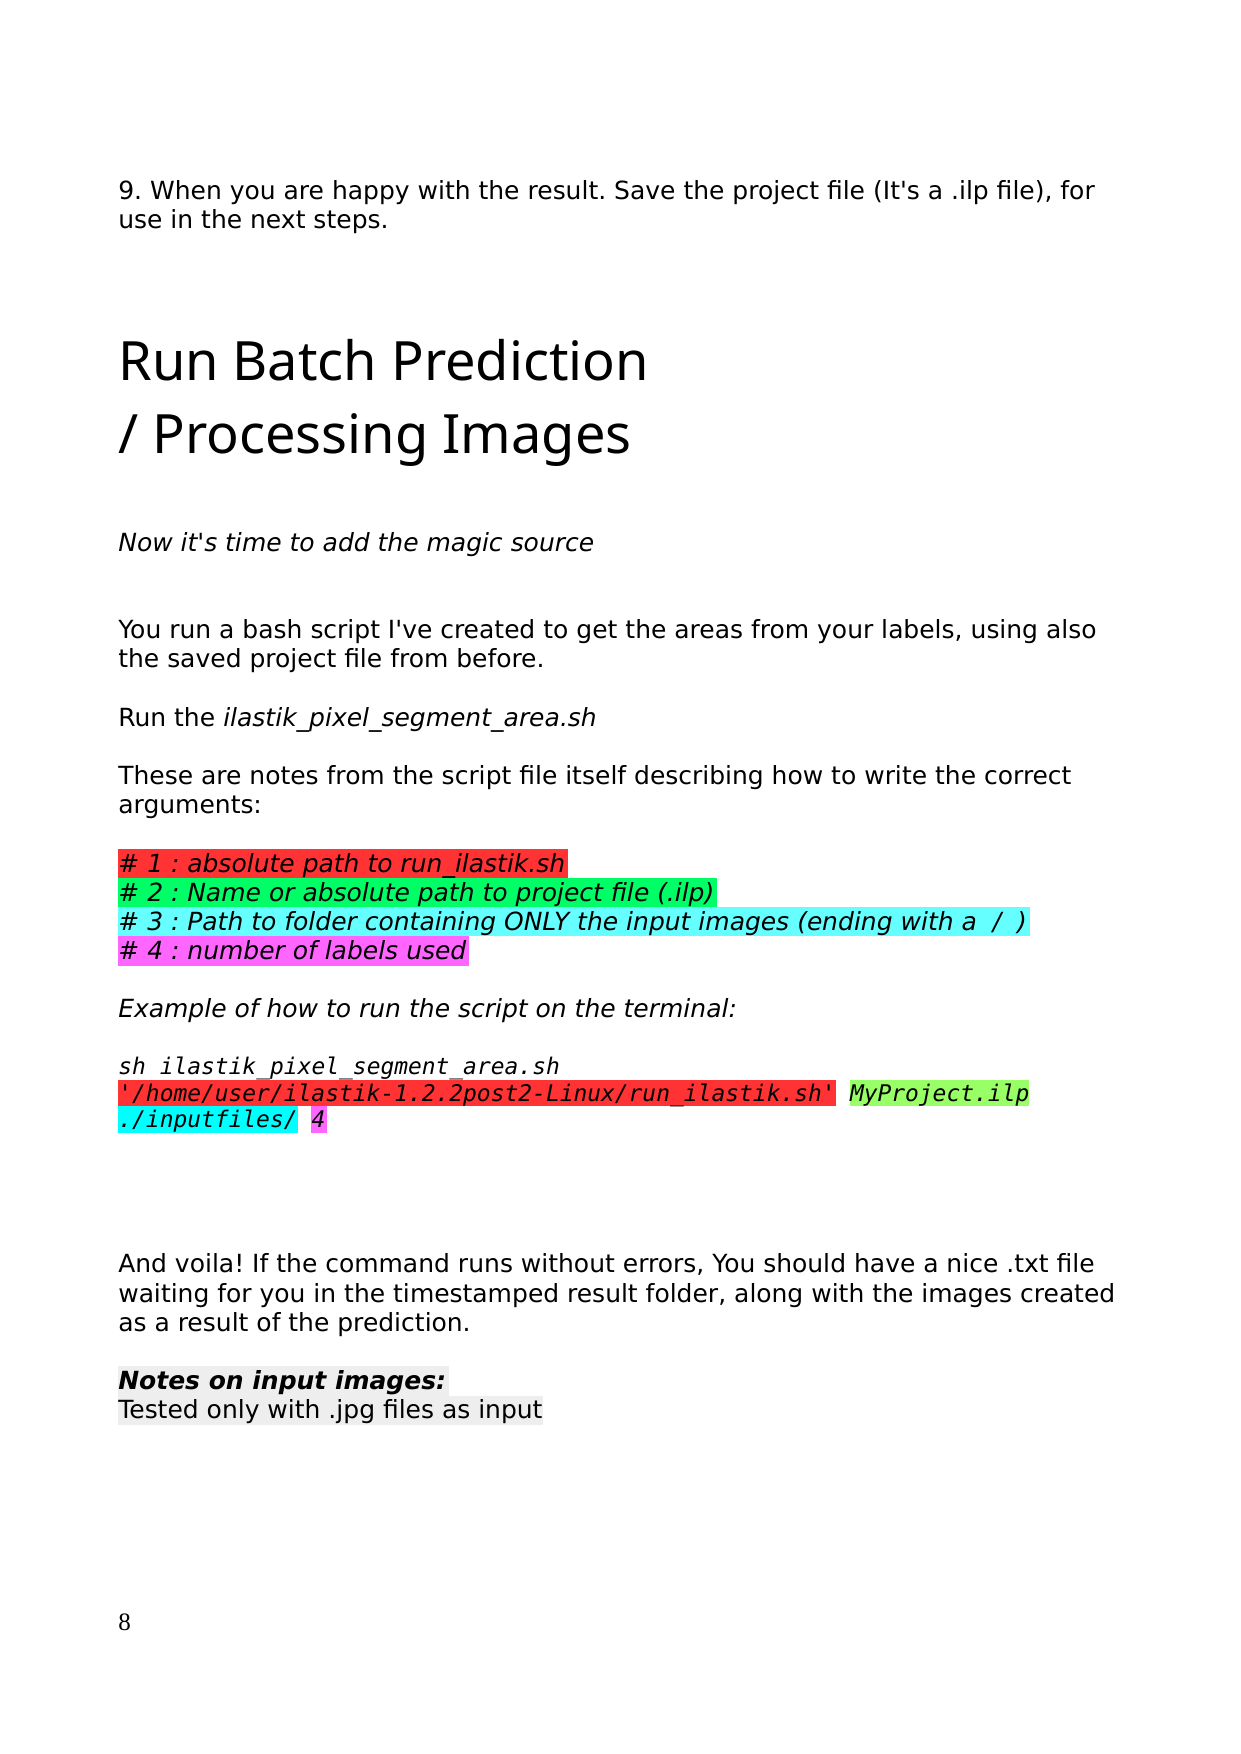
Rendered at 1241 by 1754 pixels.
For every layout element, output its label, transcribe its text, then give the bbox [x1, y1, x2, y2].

text # 3 : Path to folder containing ONLY the input images (ending with a / ) [118, 907, 1122, 936]
text Notes on input images: [118, 1366, 1122, 1396]
text Run the ilastik_pixel_segment_area.sh [118, 703, 1122, 732]
text You run a bash script I've created to get the areas from your labels, using also the saved project file from before. [118, 616, 1122, 674]
text sh ilastik_pixel_segment_area.sh '/home/user/ilastik-1.2.2post2-Linux/run_ilastik.sh' MyProject.ilp ./inputfiles/ 4 [118, 1053, 1122, 1133]
text 9. When you are happy with the result. Save the project file (It's a .ilp file), for use in the next steps. [118, 176, 1122, 235]
text Run Batch Prediction [118, 322, 1122, 396]
text These are notes from the script file itself describing how to write the correct arguments: [118, 761, 1122, 820]
text Tested only with .jpg files as input [118, 1396, 1122, 1425]
text Example of how to run the script on the terminal: [118, 995, 1122, 1024]
text / Processing Images [118, 396, 1122, 470]
text # 4 : number of labels used [118, 936, 1122, 966]
text # 1 : absolute path to run_ilastik.sh [118, 849, 1122, 878]
text Now it's time to add the magic source [118, 528, 1122, 557]
text # 2 : Name or absolute path to project file (.ilp) [118, 878, 1122, 907]
text And voila! If the command runs without errors, You should have a nice .txt file waiting for you in the timestamped result folder, along with the images created as a result of the prediction. [118, 1250, 1122, 1337]
